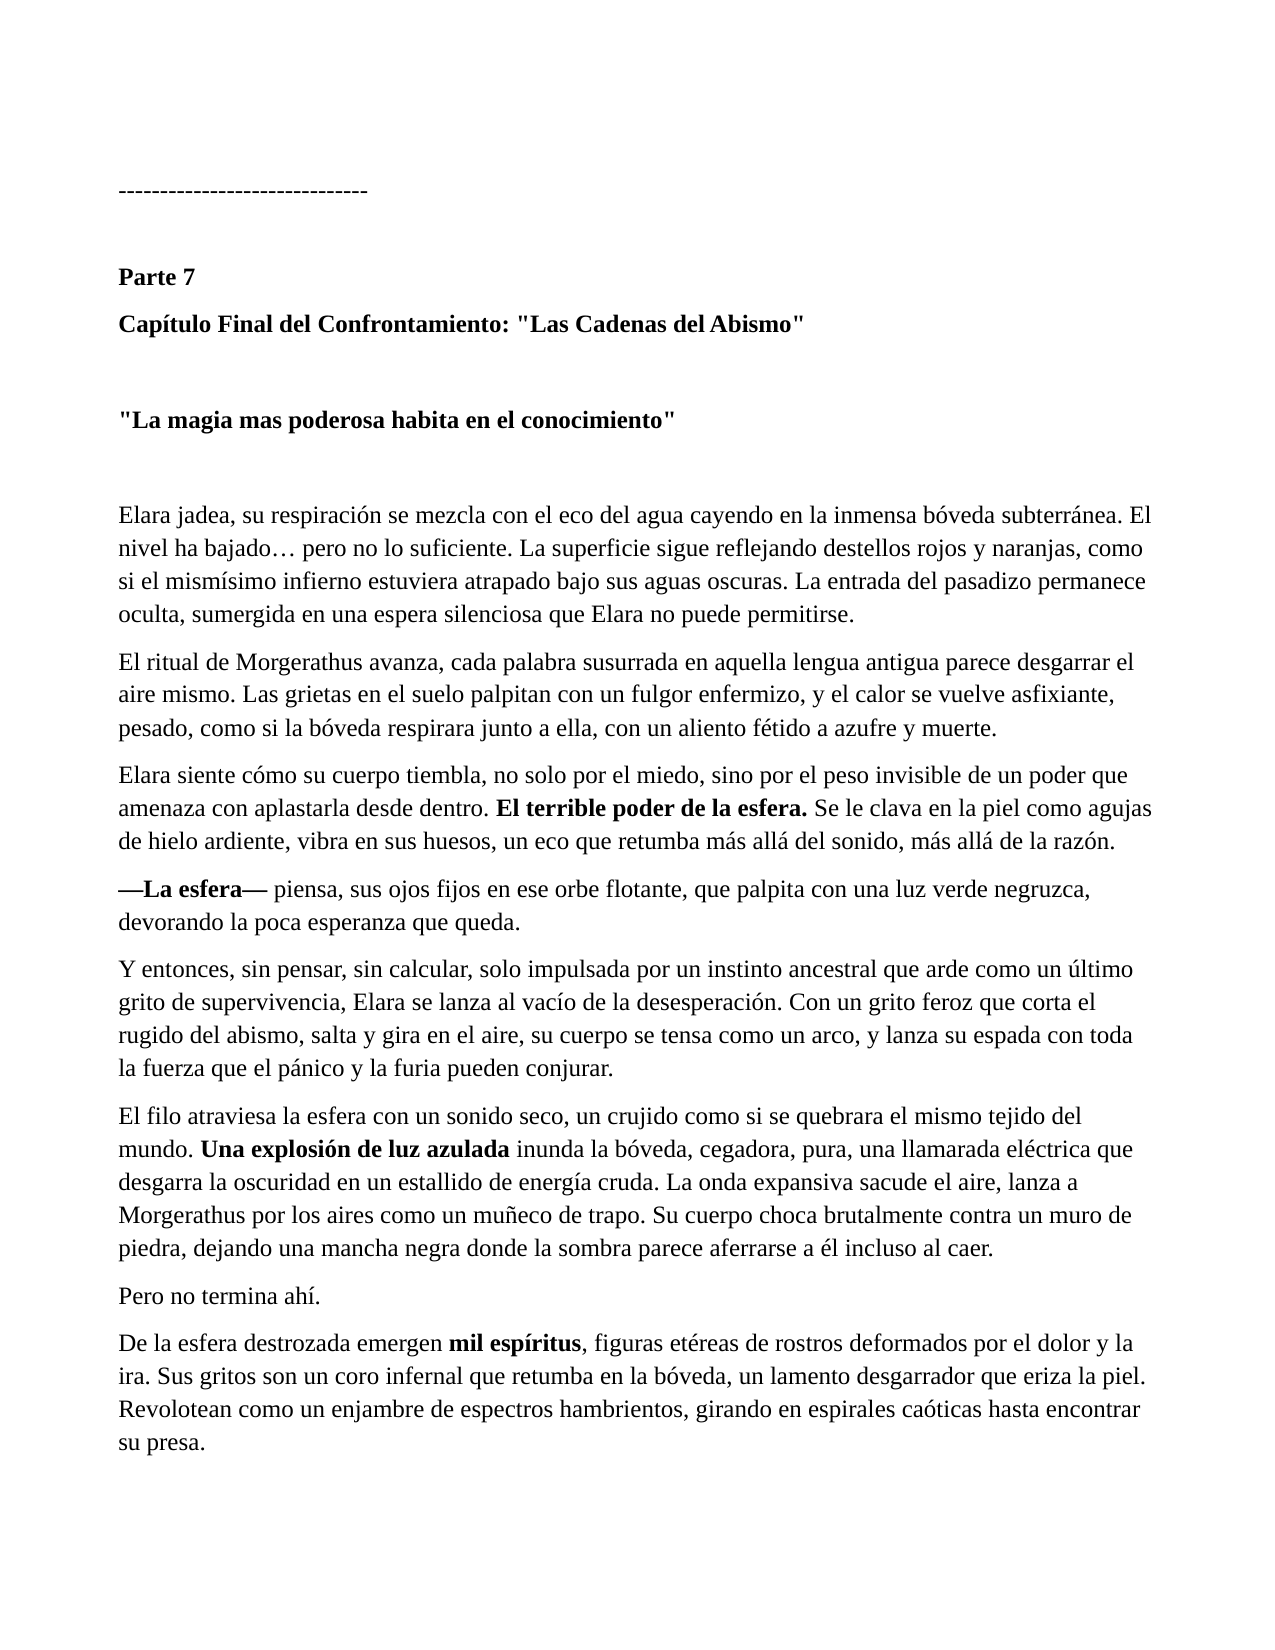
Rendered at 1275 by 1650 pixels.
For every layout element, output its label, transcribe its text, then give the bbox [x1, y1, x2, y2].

text "La magia mas poderosa habita en el conocimiento" [118, 405, 1157, 433]
text De la esfera destrozada emergen mil espíritus, figuras etéreas de rostros deformados por el dolor y la ira. Sus gritos son un coro infernal que retumba en la bóveda, un lamento desgarrador que eriza la piel. Revolotean como un enjambre de espectros hambrientos, girando en espirales caóticas hasta encontrar su presa. [118, 1328, 1157, 1456]
text Capítulo Final del Confrontamiento: "Las Cadenas del Abismo" [118, 309, 1157, 338]
text El filo atraviesa la esfera con un sonido seco, un crujido como si se quebrara el mismo tejido del mundo. Una explosión de luz azulada inunda la bóveda, cegadora, pura, una llamarada eléctrica que desgarra la oscuridad en un estallido de energía cruda. La onda expansiva sacude el aire, lanza a Morgerathus por los aires como un muñeco de trapo. Su cuerpo choca brutalmente contra un muro de piedra, dejando una mancha negra donde la sombra parece aferrarse a él incluso al caer. [118, 1101, 1157, 1262]
text Elara jadea, su respiración se mezcla con el eco del agua cayendo en la inmensa bóveda subterránea. El nivel ha bajado… pero no lo suficiente. La superficie sigue reflejando destellos rojos y naranjas, como si el mismísimo infierno estuviera atrapado bajo sus aguas oscuras. La entrada del pasadizo permanece oculta, sumergida en una espera silenciosa que Elara no puede permitirse. [118, 500, 1157, 628]
text Elara siente cómo su cuerpo tiembla, no solo por el miedo, sino por el peso invisible de un poder que amenaza con aplastarla desde dentro. El terrible poder de la esfera. Se le clava en la piel como agujas de hielo ardiente, vibra en sus huesos, un eco que retumba más allá del sonido, más allá de la razón. [118, 760, 1157, 855]
text ------------------------------ [118, 176, 1157, 204]
text Parte 7 [118, 262, 1157, 291]
text Pero no termina ahí. [118, 1281, 1157, 1309]
text —La esfera— piensa, sus ojos fijos en ese orbe flotante, que palpita con una luz verde negruzca, devorando la poca esperanza que queda. [118, 874, 1157, 936]
text Y entonces, sin pensar, sin calcular, solo impulsada por un instinto ancestral que arde como un último grito de supervivencia, Elara se lanza al vacío de la desesperación. Con un grito feroz que corta el rugido del abismo, salta y gira en el aire, su cuerpo se tensa como un arco, y lanza su espada con toda la fuerza que el pánico y la furia pueden conjurar. [118, 954, 1157, 1082]
text El ritual de Morgerathus avanza, cada palabra susurrada en aquella lengua antigua parece desgarrar el aire mismo. Las grietas en el suelo palpitan con un fulgor enfermizo, y el calor se vuelve asfixiante, pesado, como si la bóveda respirara junto a ella, con un aliento fétido a azufre y muerte. [118, 647, 1157, 741]
